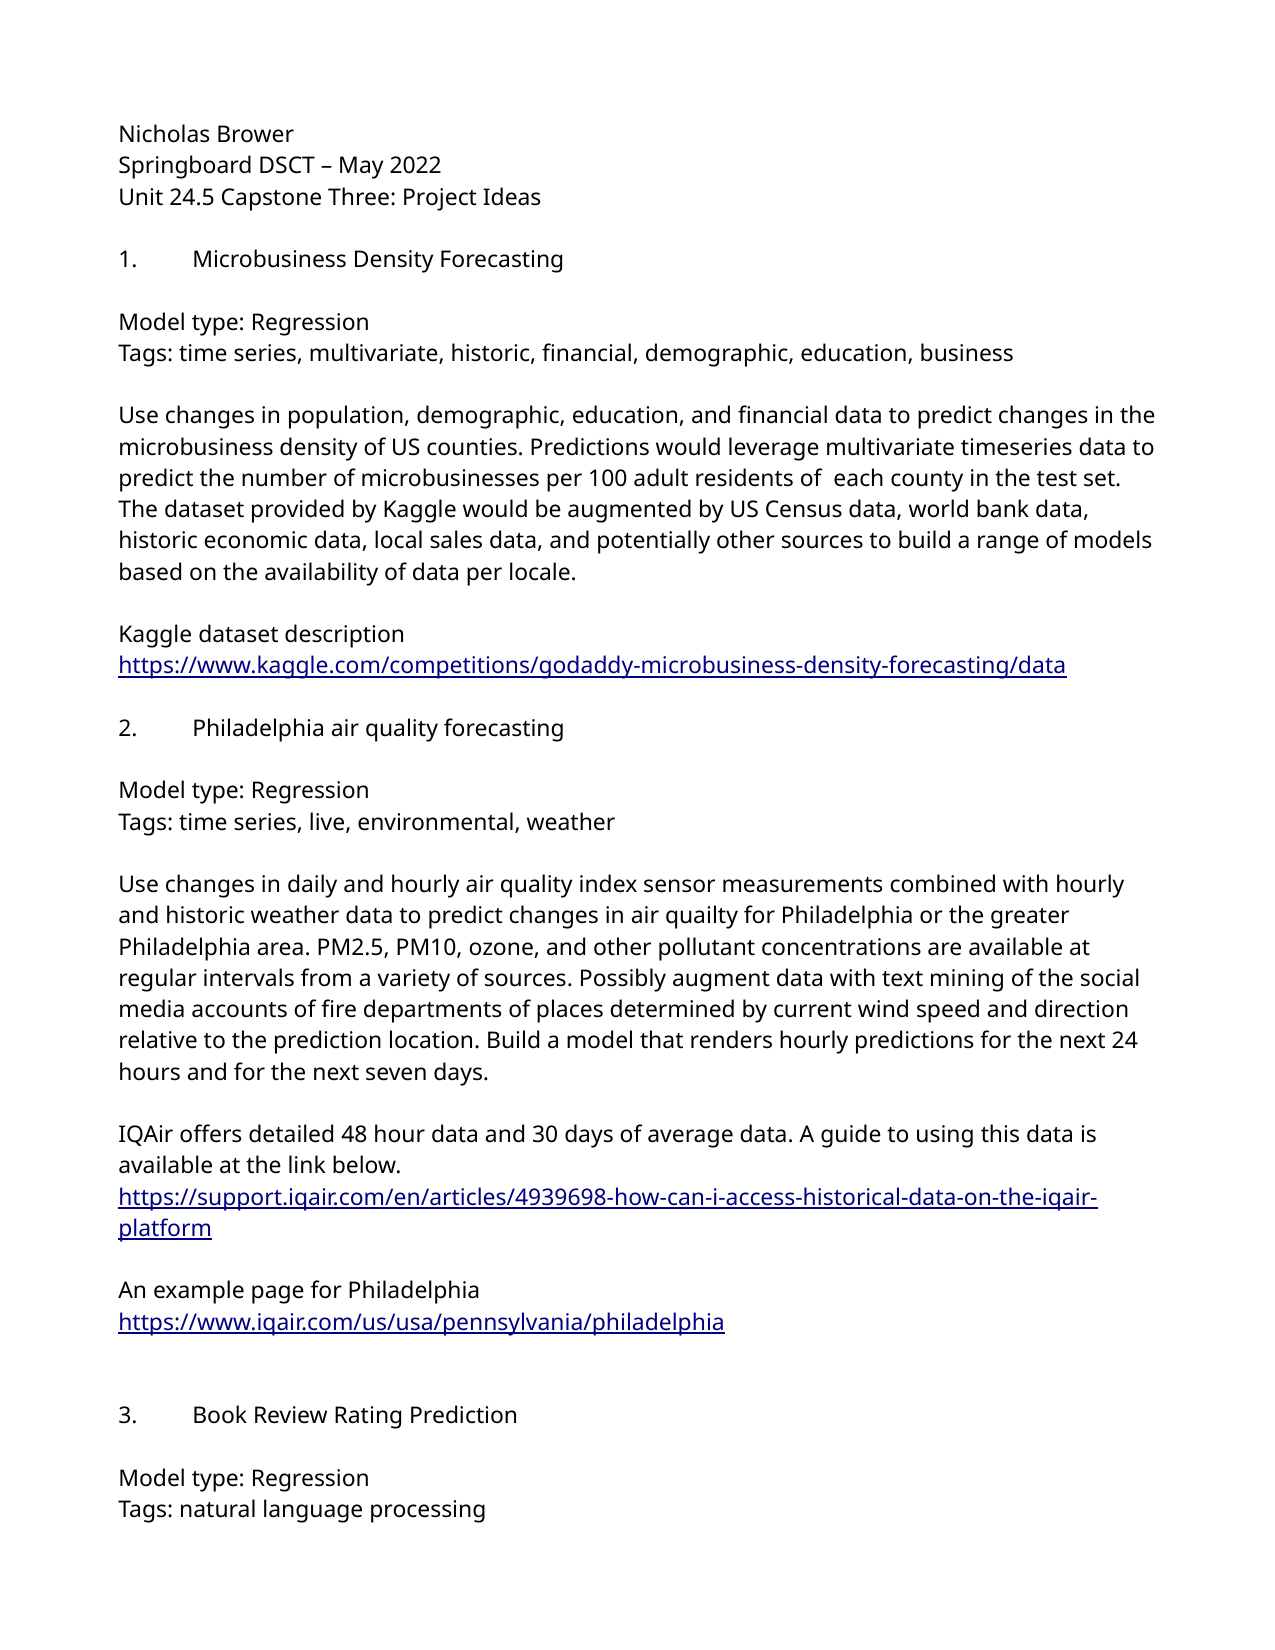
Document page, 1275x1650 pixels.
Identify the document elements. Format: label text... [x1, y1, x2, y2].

text Model type: Regression [118, 774, 1157, 806]
text https://www.iqair.com/us/usa/pennsylvania/philadelphia [118, 1306, 1157, 1337]
text Kaggle dataset description [118, 618, 1157, 649]
text https://www.kaggle.com/competitions/godaddy-microbusiness-density-forecasting/data [118, 649, 1157, 681]
text Use changes in population, demographic, education, and financial data to predict changes in the microbusiness density of US counties. Predictions would leverage multivariate timeseries data to predict the number of microbusinesses per 100 adult residents of each county in the test set. The dataset provided by Kaggle would be augmented by US Census data, world bank data, historic economic data, local sales data, and potentially other sources to build a range of models based on the availability of data per locale. [118, 399, 1157, 587]
text 1. Microbusiness Density Forecasting [118, 243, 1157, 274]
text Use changes in daily and hourly air quality index sensor measurements combined with hourly and historic weather data to predict changes in air quailty for Philadelphia or the greater Philadelphia area. PM2.5, PM10, ozone, and other pollutant concentrations are available at regular intervals from a variety of sources. Possibly augment data with text mining of the social media accounts of fire departments of places determined by current wind speed and direction relative to the prediction location. Build a model that renders hourly predictions for the next 24 hours and for the next seven days. [118, 868, 1157, 1087]
text Springboard DSCT – May 2022 [118, 149, 1157, 181]
text https://support.iqair.com/en/articles/4939698-how-can-i-access-historical-data-on-the-iqair-platform [118, 1181, 1157, 1243]
text Unit 24.5 Capstone Three: Project Ideas [118, 181, 1157, 212]
text IQAir offers detailed 48 hour data and 30 days of average data. A guide to using this data is available at the link below. [118, 1118, 1157, 1181]
text Tags: natural language processing [118, 1493, 1157, 1524]
text 3. Book Review Rating Prediction [118, 1399, 1157, 1431]
text Tags: time series, multivariate, historic, financial, demographic, education, business [118, 337, 1157, 368]
text 2. Philadelphia air quality forecasting [118, 712, 1157, 743]
text Tags: time series, live, environmental, weather [118, 806, 1157, 837]
text An example page for Philadelphia [118, 1274, 1157, 1306]
text Nicholas Brower [118, 118, 1157, 149]
text Model type: Regression [118, 306, 1157, 337]
text Model type: Regression [118, 1462, 1157, 1493]
